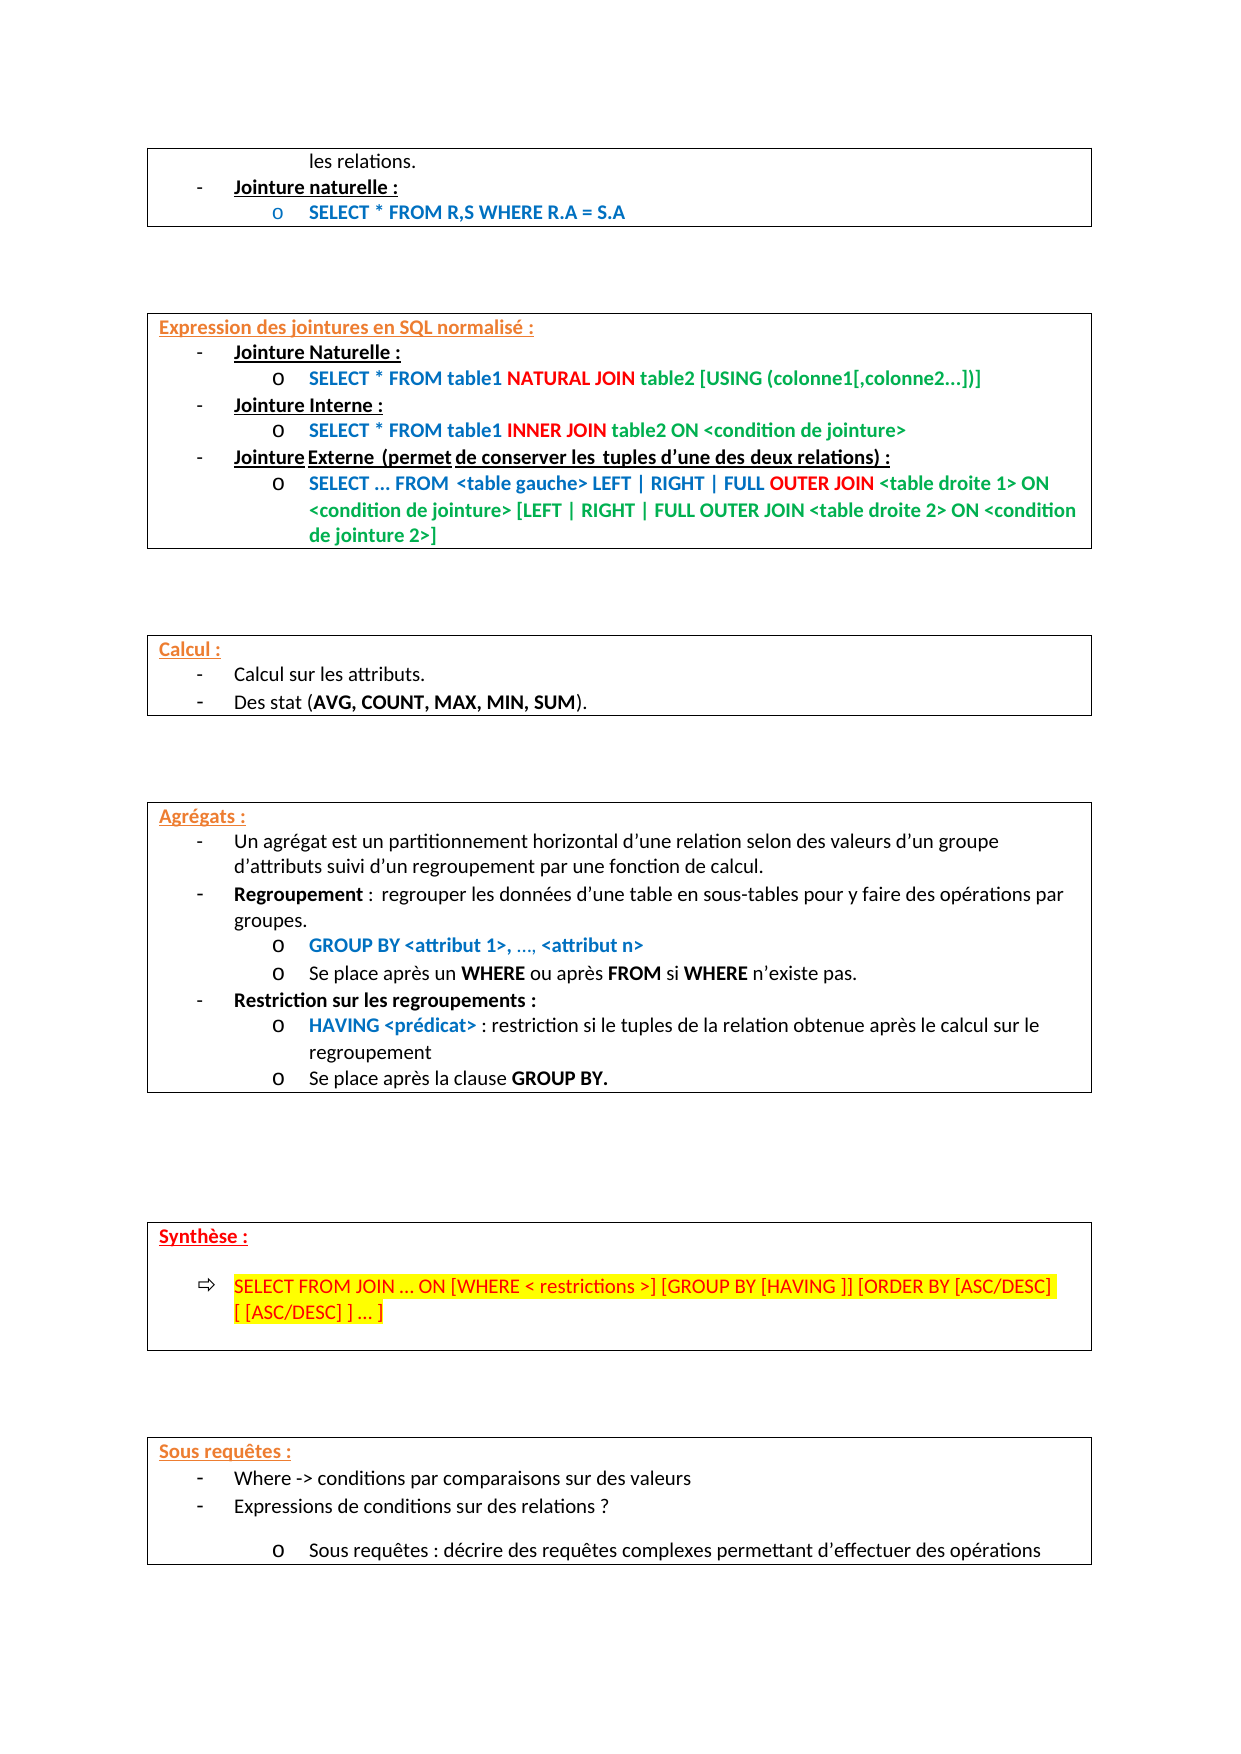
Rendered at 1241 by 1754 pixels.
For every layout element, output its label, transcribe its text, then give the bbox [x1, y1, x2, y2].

table_header Sous requêtes : Where -> conditions par comparaisons sur des valeurs Expressions de conditions sur des relations ? Sous requêtes : décrire des requêtes complexes permettant d’effectuer des opérations [148, 1438, 1091, 1564]
table_header Calcul : Calcul sur les attributs. Des stat (AVG, COUNT, MAX, MIN, SUM). [148, 636, 1091, 715]
table_header Agrégats : Un agrégat est un partitionnement horizontal d’une relation selon des valeurs d’un groupe d’attributs suivi d’un regroupement par une fonction de calcul. Regroupement : regrouper les données d’une table en sous-tables pour y faire des opérations par groupes. GROUP BY <attribut 1>, …, <attribut n> Se place après un WHERE ou après FROM si WHERE n’existe pas. Restriction sur les regroupements : HAVING <prédicat> : restriction si le tuples de la relation obtenue après le calcul sur le regroupement Se place après la clause GROUP BY. [148, 803, 1091, 1092]
table_header les relations. Jointure naturelle : SELECT * FROM R,S WHERE R.A = S.A [148, 149, 1091, 226]
table_header Expression des jointures en SQL normalisé : Jointure Naturelle : SELECT * FROM table1 NATURAL JOIN table2 [USING (colonne1[,colonne2...])] Jointure Interne : SELECT * FROM table1 INNER JOIN table2 ON <condition de jointure> Jointure Externe (permet de conserver les tuples d’une des deux relations) : SELECT ... FROM <table gauche> LEFT | RIGHT | FULL OUTER JOIN <table droite 1> ON <condition de jointure> [LEFT | RIGHT | FULL OUTER JOIN <table droite 2> ON <condition de jointure 2>] [148, 314, 1091, 548]
table_header Synthèse : SELECT FROM JOIN … ON [WHERE < restrictions >] [GROUP BY [HAVING ]] [ORDER BY [ASC/DESC] [ [ASC/DESC] ] … ] [148, 1223, 1091, 1350]
